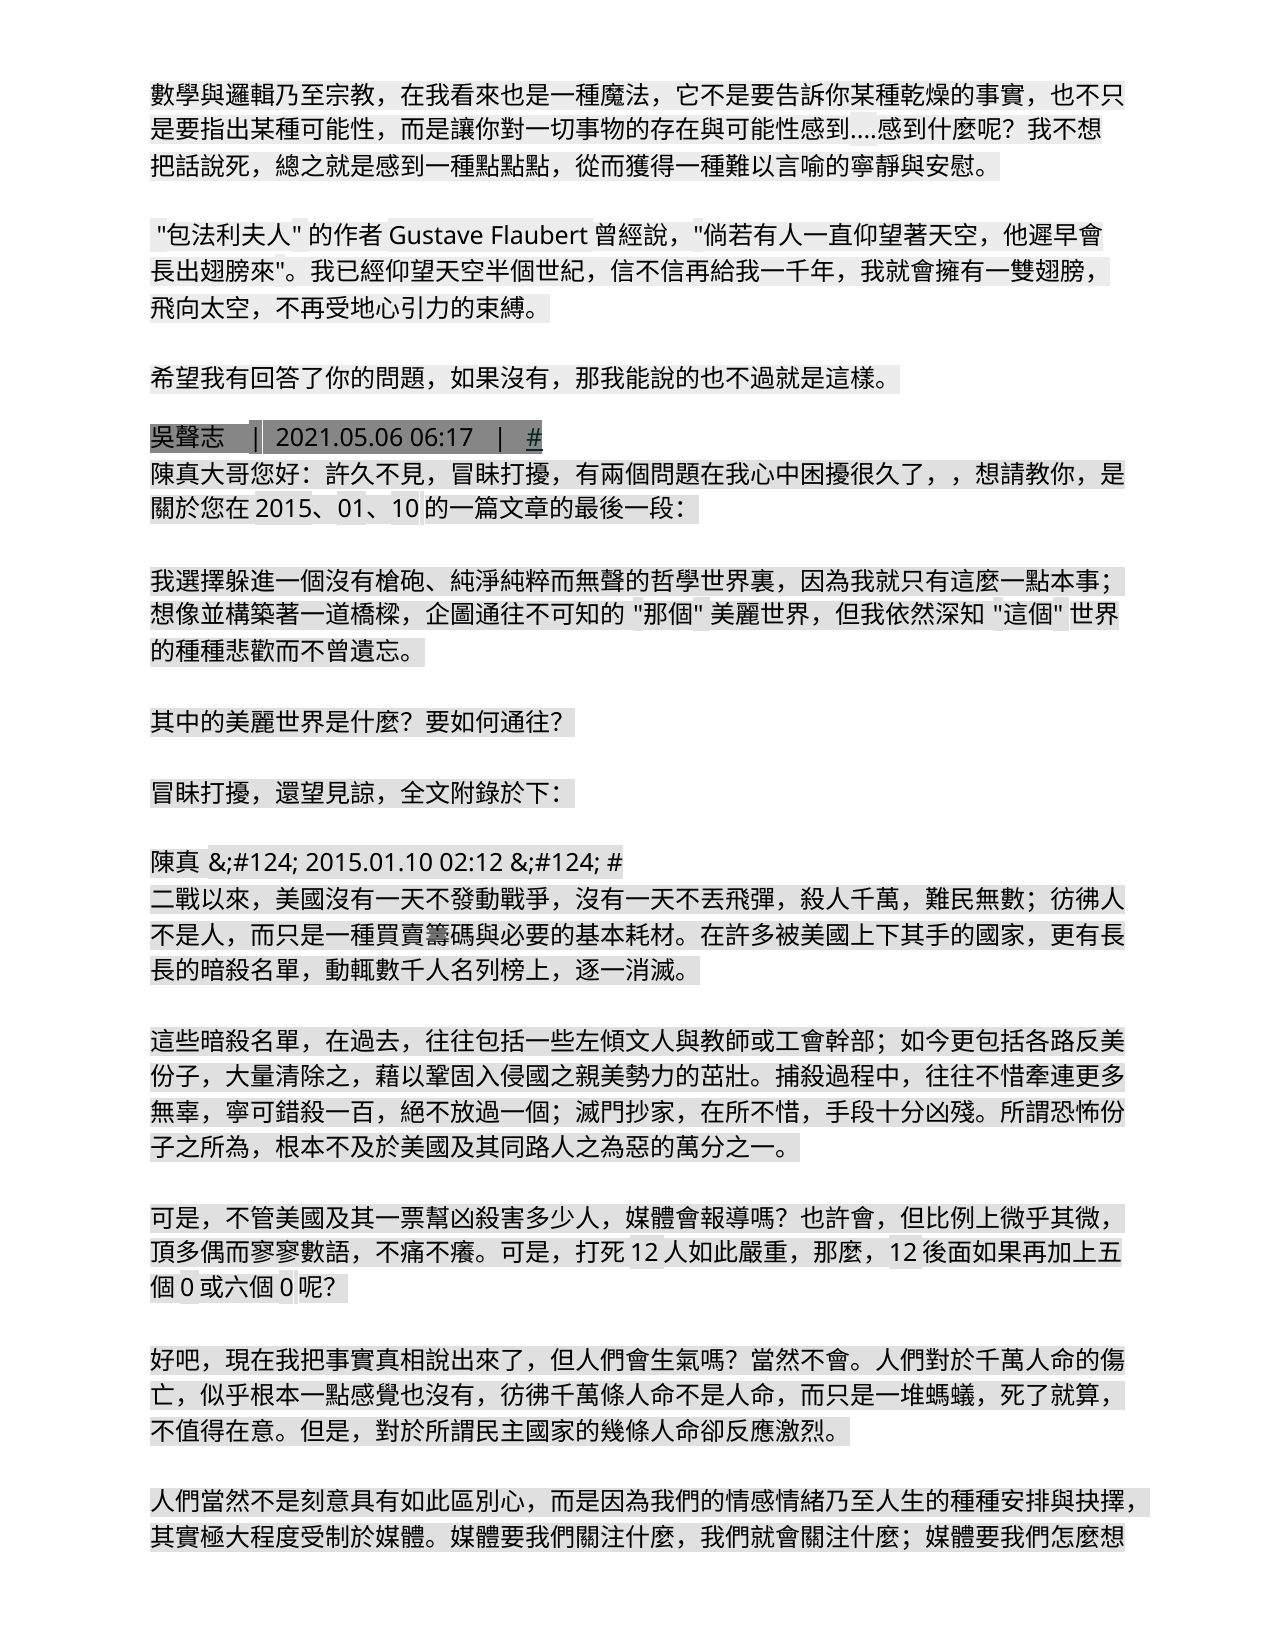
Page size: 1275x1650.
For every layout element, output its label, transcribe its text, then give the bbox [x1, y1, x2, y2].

text 聲志好，謝謝你問我問題。 對於許多重要問題之最誠實的回答，就是胡說八道。因此，對於你的詢問，我恐怕也只能瞎掰一通。 我女兒總覺得我很厲害，因為我常變魔術給她看，她常去幼兒園班上跟同學們宣傳說她把拔會魔法，她相信有朝一日，等她長大以後，我就會帶她飛上月球。學姐說不可以騙小孩，但我不是騙，而只是想告訴她 "真實" 是怎麼一回事，可別讓腦殘教育給摧毀了大腦和心靈。 我常跟女兒說，魔術或魔法有三個等級，其中最初級的就是採用道具，道具裏頭有機關；只要有道具，誰都會變魔術。第二等的是手法；不靠道具，而是手法精巧，讓人看不出破綻。我經常表演 "隔空取物" 的魔術給她看，她每次都讚嘆不已，就是屬於這一類；只要手法迅速巧妙，就能製造錯覺幻象。 最厲害的魔法就是想像，讓人進入某個奇妙 "世界"。我跟她說，這種魔術比較難，要等妳長大之後才能懂。飛上月球就是屬於這一類。等妳長大後，妳就會明白把拔的厲害，何止飛上月球，我還能帶妳穿越時空，回到未來。 這應該不算騙小孩吧？凡是音樂、文學、繪畫、舞蹈等等等，都有這本事，(某種)哲學、數學與邏輯乃至宗教，在我看來也是一種魔法，它不是要告訴你某種乾燥的事實，也不只是要指出某種可能性，而是讓你對一切事物的存在與可能性感到....感到什麼呢？我不想把話說死，總之就是感到一種點點點，從而獲得一種難以言喻的寧靜與安慰。 "包法利夫人" 的作者Gustave Flaubert曾經說，"倘若有人一直仰望著天空，他遲早會長出翅膀來"。我已經仰望天空半個世紀，信不信再給我一千年，我就會擁有一雙翅膀，飛向太空，不再受地心引力的束縛。 希望我有回答了你的問題，如果沒有，那我能說的也不過就是這樣。 [150, 75, 1125, 394]
text 吳聲志 | 2021.05.06 06:17 | # [150, 419, 1125, 454]
text 陳真大哥您好：許久不見，冒眛打擾，有兩個問題在我心中困擾很久了，，想請教你，是關於您在2015、01、10的一篇文章的最後一段： 我選擇躲進一個沒有槍砲、純淨純粹而無聲的哲學世界裏，因為我就只有這麼一點本事；想像並構築著一道橋樑，企圖通往不可知的 "那個" 美麗世界，但我依然深知 "這個" 世界的種種悲歡而不曾遺忘。 其中的美麗世界是什麼？要如何通往？ 冒眛打擾，還望見諒，全文附錄於下： 陳真 &;#124; 2015.01.10 02:12 &;#124; # 二戰以來，美國沒有一天不發動戰爭，沒有一天不丟飛彈，殺人千萬，難民無數；彷彿人不是人，而只是一種買賣籌碼與必要的基本耗材。在許多被美國上下其手的國家，更有長長的暗殺名單，動輒數千人名列榜上，逐一消滅。 這些暗殺名單，在過去，往往包括一些左傾文人與教師或工會幹部；如今更包括各路反美份子，大量清除之，藉以鞏固入侵國之親美勢力的茁壯。捕殺過程中，往往不惜牽連更多無辜，寧可錯殺一百，絕不放過一個；滅門抄家，在所不惜，手段十分凶殘。所謂恐怖份子之所為，根本不及於美國及其同路人之為惡的萬分之一。 可是，不管美國及其一票幫凶殺害多少人，媒體會報導嗎？也許會，但比例上微乎其微，頂多偶而寥寥數語，不痛不癢。可是，打死12人如此嚴重，那麼，12後面如果再加上五個0或六個0呢？ 好吧，現在我把事實真相說出來了，但人們會生氣嗎？當然不會。人們對於千萬人命的傷亡，似乎根本一點感覺也沒有，彷彿千萬條人命不是人命，而只是一堆螞蟻，死了就算，不值得在意。但是，對於所謂民主國家的幾條人命卻反應激烈。 人們當然不是刻意具有如此區別心，而是因為我們的情感情緒乃至人生的種種安排與抉擇，其實極大程度受制於媒體。媒體要我們關注什麼，我們就會關注什麼；媒體要我們怎麼想怎麼感受，我們便會依其指令進行思維與感受。媒體告訴我們什麼重要什麼不重要，我們便會依此看待。 這樣一種事物輕重乃至人命價值的徹底失衡，以及媒體型塑世界樣貌的完全失真，當然不是台灣所特有，而是舉世皆然，包括你我都絕不例外。 我們今天之所以還如此溫吞舒適地活著，而沒有做出更多激烈抵抗，難道不就是得依靠這樣一種自欺欺人？彷彿世界就像個兒童樂園那樣燦爛美妙，彷彿人生就是工作、學業、賺錢養家活口等等，除此之外，再無其它。 若非盡量避免去知道更多真實血肉，若不是盡一切努力把世上種種痛苦悲劇給拼命阻擋在心房之外，天知道一個具有正常心智與人性的人會做出一些什麼樣的決定來。 在一篇舊文中我曾提到：有一年，來到西班牙，來到一座偏遠小鎮，彷彿走入時光隧道，保存許多古羅馬遺跡與競技場。旁邊一條美麗小河，我在河岸走著，想著千年光陰，對於周遭一切，心裏有著一種感動。 人們常告訴我，他們是他們，我們是我們。但是，如果周遭這一切全屬異國它鄉，全與我無關，我為何感動？也許，這不是異鄉，這其實就是我的家，我的河，我的歷史；千百年的恩怨悲歡中，我始終是它的一份子。我不是局外人。他們就是我們。他們的痛苦就是我們的痛苦。難道不是這樣？難道這不就是生命的真相？ 但我也明白，承認真相的後果與代價往往不是我們所能承受。馬龍白蘭度曾提到，有一回他和舉世聞名的印度導演薩耶哲雷一同走在印度街頭，流浪街童見他們兩位穿著體面，迅即湧了過來討錢，幾乎要把他們淹沒。 馬龍白蘭度看到這些面黃肌瘦的小孩，心裏十分不忍。但他說，他沒想到他所尊敬的薩耶哲雷，卻像走在麥田裏，很優雅地，就像 "撥開一片麥浪" 那樣，把伸出手來想要點救命錢的肌餓孩童們給全數撥離身旁，連看也不看一眼。 馬龍白蘭度說他對此事感到很痛苦，對薩耶哲雷的淡漠反應很失望，於是當面對薩耶哲雷提出抗議說：你怎麼可能這樣視若無睹地活著？ 薩耶哲雷回答說：外頭街道上有無數這樣的小孩，在生死邊緣掙扎，但我能做些什麼？馬龍白蘭度事後說，他逐漸明白，如果不學會鐵石心腸，你根本活不下去。 話雖如此，依我對馬龍白蘭度的了解，即使到了晚年不再從事社運公義事務，他仍然常為世上這樣那樣的一些戰亂、血腥與貧窮感到痛苦不堪；痛苦到一種近乎自暴自棄以求心靈解脫的心態。 在自傳中，馬龍白蘭度形容自己一生是 "一個尋找愛的故事，同時也尋找自我療傷止痛的方法"。他說，"痛苦很早就有了；我希望搞清楚我對同類的責任。我也想搞清楚，我是誰？為什麼我必須和這個生命有所糾纏？" 他經常懷疑自己的努力以及對他人苦難所懷抱的痛苦，是否有意義。馬龍白蘭度如此自問道：究竟是什麼東西在折磨我？所謂善良與憐憫，是否只是一種基因在作祟？我所承受的這一切痛苦，竟然只是因為我的基因所帶來的後果？ 《世界社會主義論壇》（WSWS）曾稱讚馬龍白蘭度是個「真正的反叛者」。但他卻始終很難反叛自己的心。我或多或少能理解這樣的心情。外頭有數以億計的孤兒寡母，正在戰亂中，正在饑餓與病痛中掙扎，但我們卻在光鮮亮麗的百貨公司裏購物，準備過年；在溫暖的床上窩著，在書桌前寫些軟弱無力的蒼白話語，為明日的溫飽打拼。 我應該繼續這樣活著嗎？我難道不是應該同樣自暴自棄來回應外頭那無數痛苦的生命？如果他們真的是我的家人，我有可能自己吃飽卻讓他們挨餓嗎？但我一己之力又能如何？ 過去常捐款給MSF(醫師無國界組織)，我總會在裝著支票的信封裏隨手附上身邊的小卡片，寫著片語隻字，感謝其所為。有一天，接到一位幹部的來信，是個女生，知道我也是個醫師，寄來很多相關資料，同時還附上一封信，信裏說，對於MSF的工作，她感覺跟我之間已無須多說，因為她相信，也許遲早有一天，彷彿我就會加入他們，成為他們的一份子。 接到信之後，我無言了， "嚇得" 從此不敢再寫小卡片，當然也不敢回信。這事變成彷彿我心裏頭一個揮之不去的 "陰影"，彷彿只要我稍微一不小心，那片悲傷的烏雲就會入侵，亂了方寸。就像一場戰役，一個具有正常心志的人，面對生命的真相，恐怕都得各自想辦法看要如何回應純粹屬於自己的這樣一場 "一個人的戰爭"。 我選擇躲進一個沒有槍砲、純淨純粹而無聲的哲學世界裏，因為我就只有這麼一點本事；想像並構築著一道橋樑，企圖通往不可知的 "那個" 美麗世界，但我依然深知 "這個" 世界的種種悲歡而不曾遺忘。 [150, 454, 1125, 1552]
